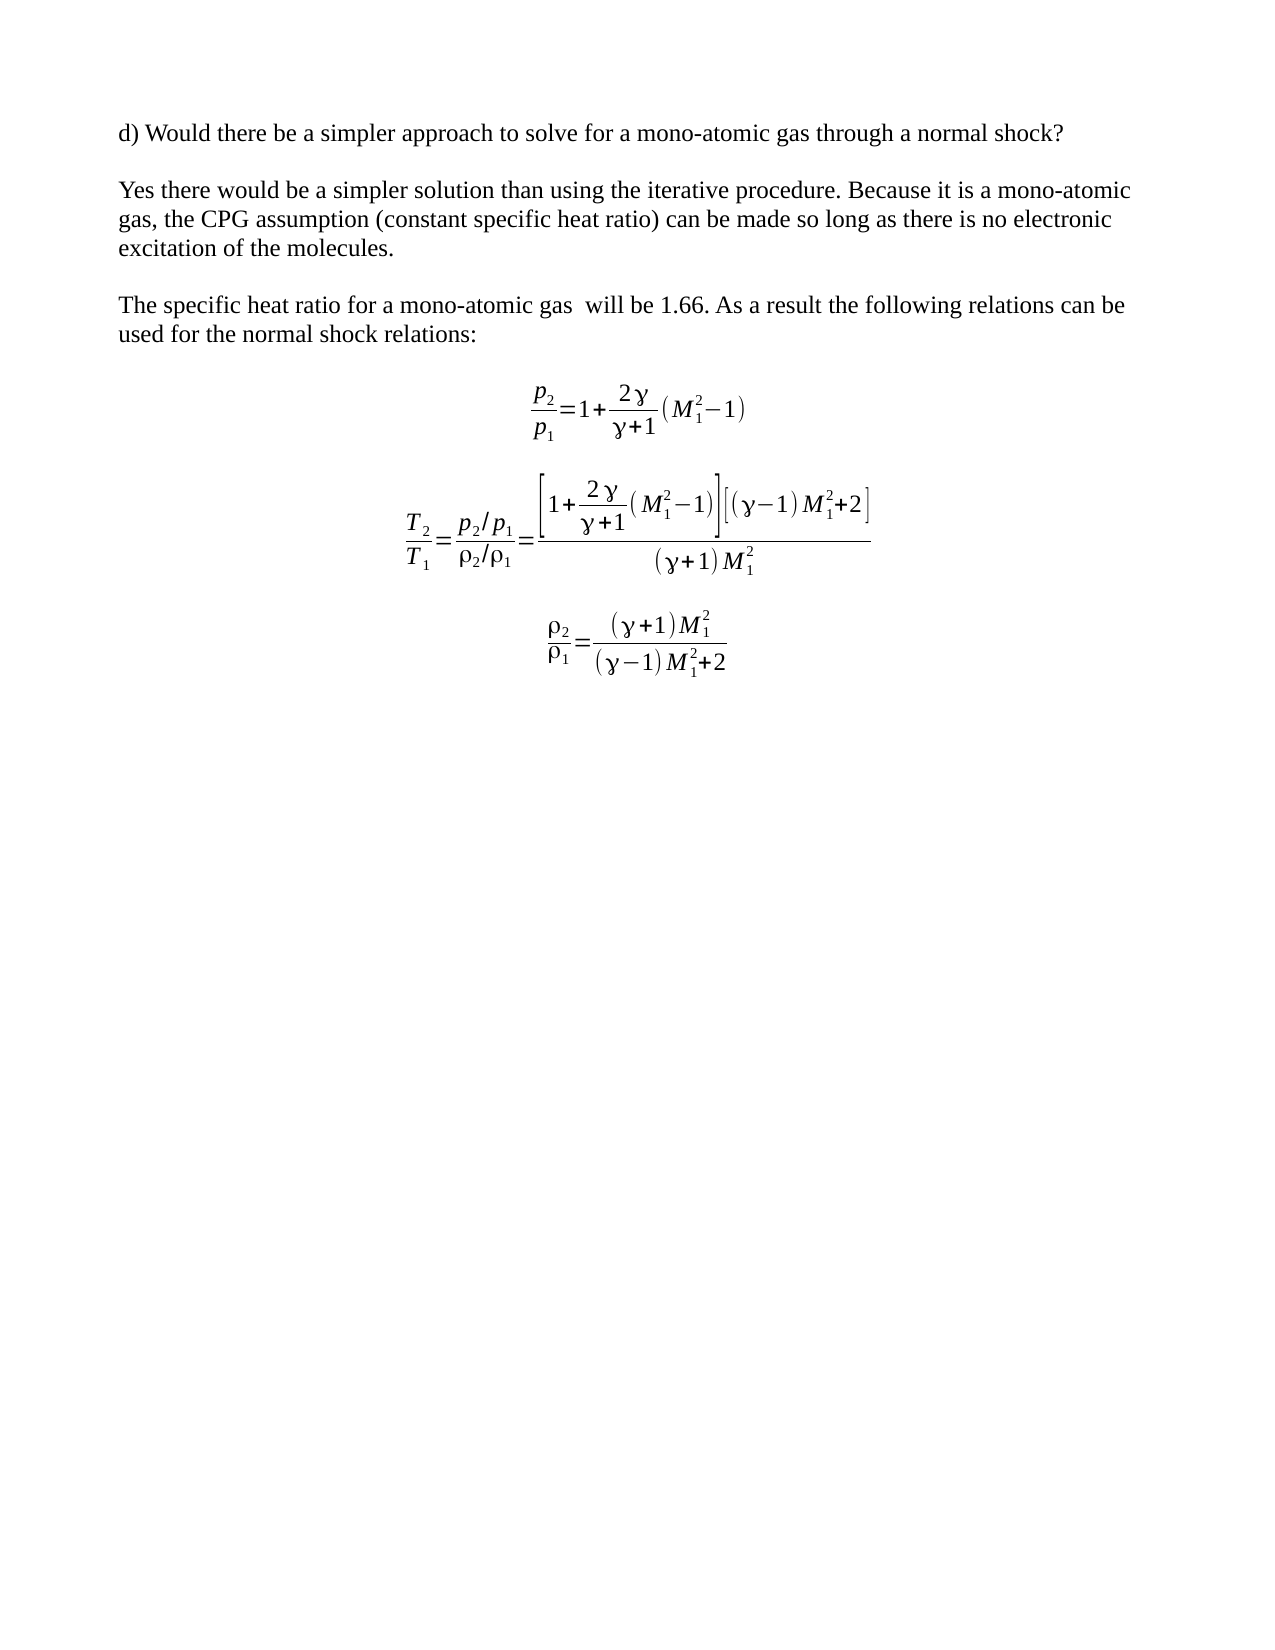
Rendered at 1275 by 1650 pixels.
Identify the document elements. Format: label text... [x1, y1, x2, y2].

text The specific heat ratio for a mono-atomic gas will be 1.66. As a result the following relations can be used for the normal shock relations: [118, 291, 1157, 348]
text Yes there would be a simpler solution than using the iterative procedure. Because it is a mono-atomic gas, the CPG assumption (constant specific heat ratio) can be made so long as there is no electronic excitation of the molecules. [118, 176, 1157, 262]
text d) Would there be a simpler approach to solve for a mono-atomic gas through a normal shock? [118, 118, 1157, 147]
